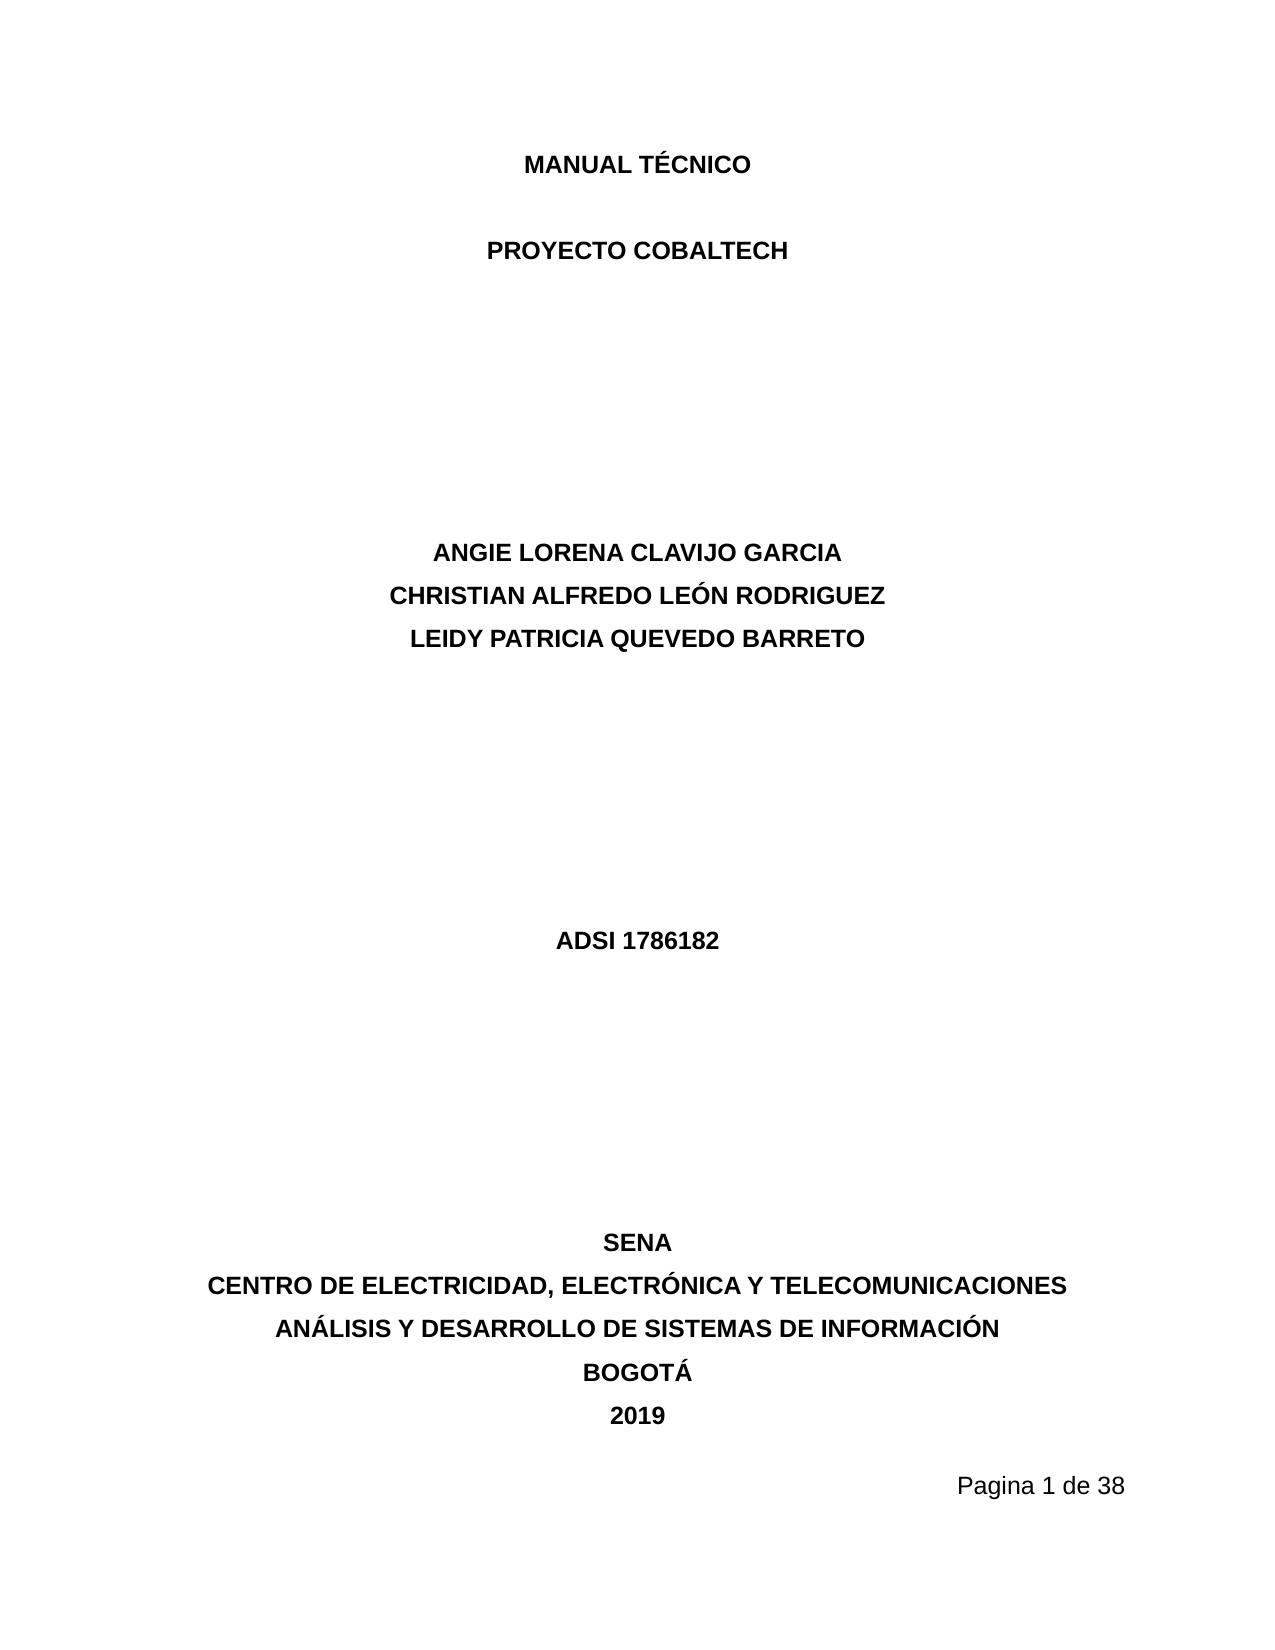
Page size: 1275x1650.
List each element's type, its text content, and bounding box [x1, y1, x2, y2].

text BOGOTÁ [150, 1357, 1125, 1386]
text SENA [150, 1228, 1125, 1257]
text ANÁLISIS Y DESARROLLO DE SISTEMAS DE INFORMACIÓN [150, 1314, 1125, 1343]
text 2019 [150, 1401, 1125, 1429]
text ADSI 1786182 [150, 926, 1125, 955]
text CENTRO DE ELECTRICIDAD, ELECTRÓNICA Y TELECOMUNICACIONES [150, 1271, 1125, 1300]
text MANUAL TÉCNICO [150, 150, 1125, 179]
text CHRISTIAN ALFREDO LEÓN RODRIGUEZ [150, 581, 1125, 610]
text ANGIE LORENA CLAVIJO GARCIA [150, 538, 1125, 567]
text LEIDY PATRICIA QUEVEDO BARRETO [150, 624, 1125, 653]
text PROYECTO COBALTECH [150, 236, 1125, 265]
